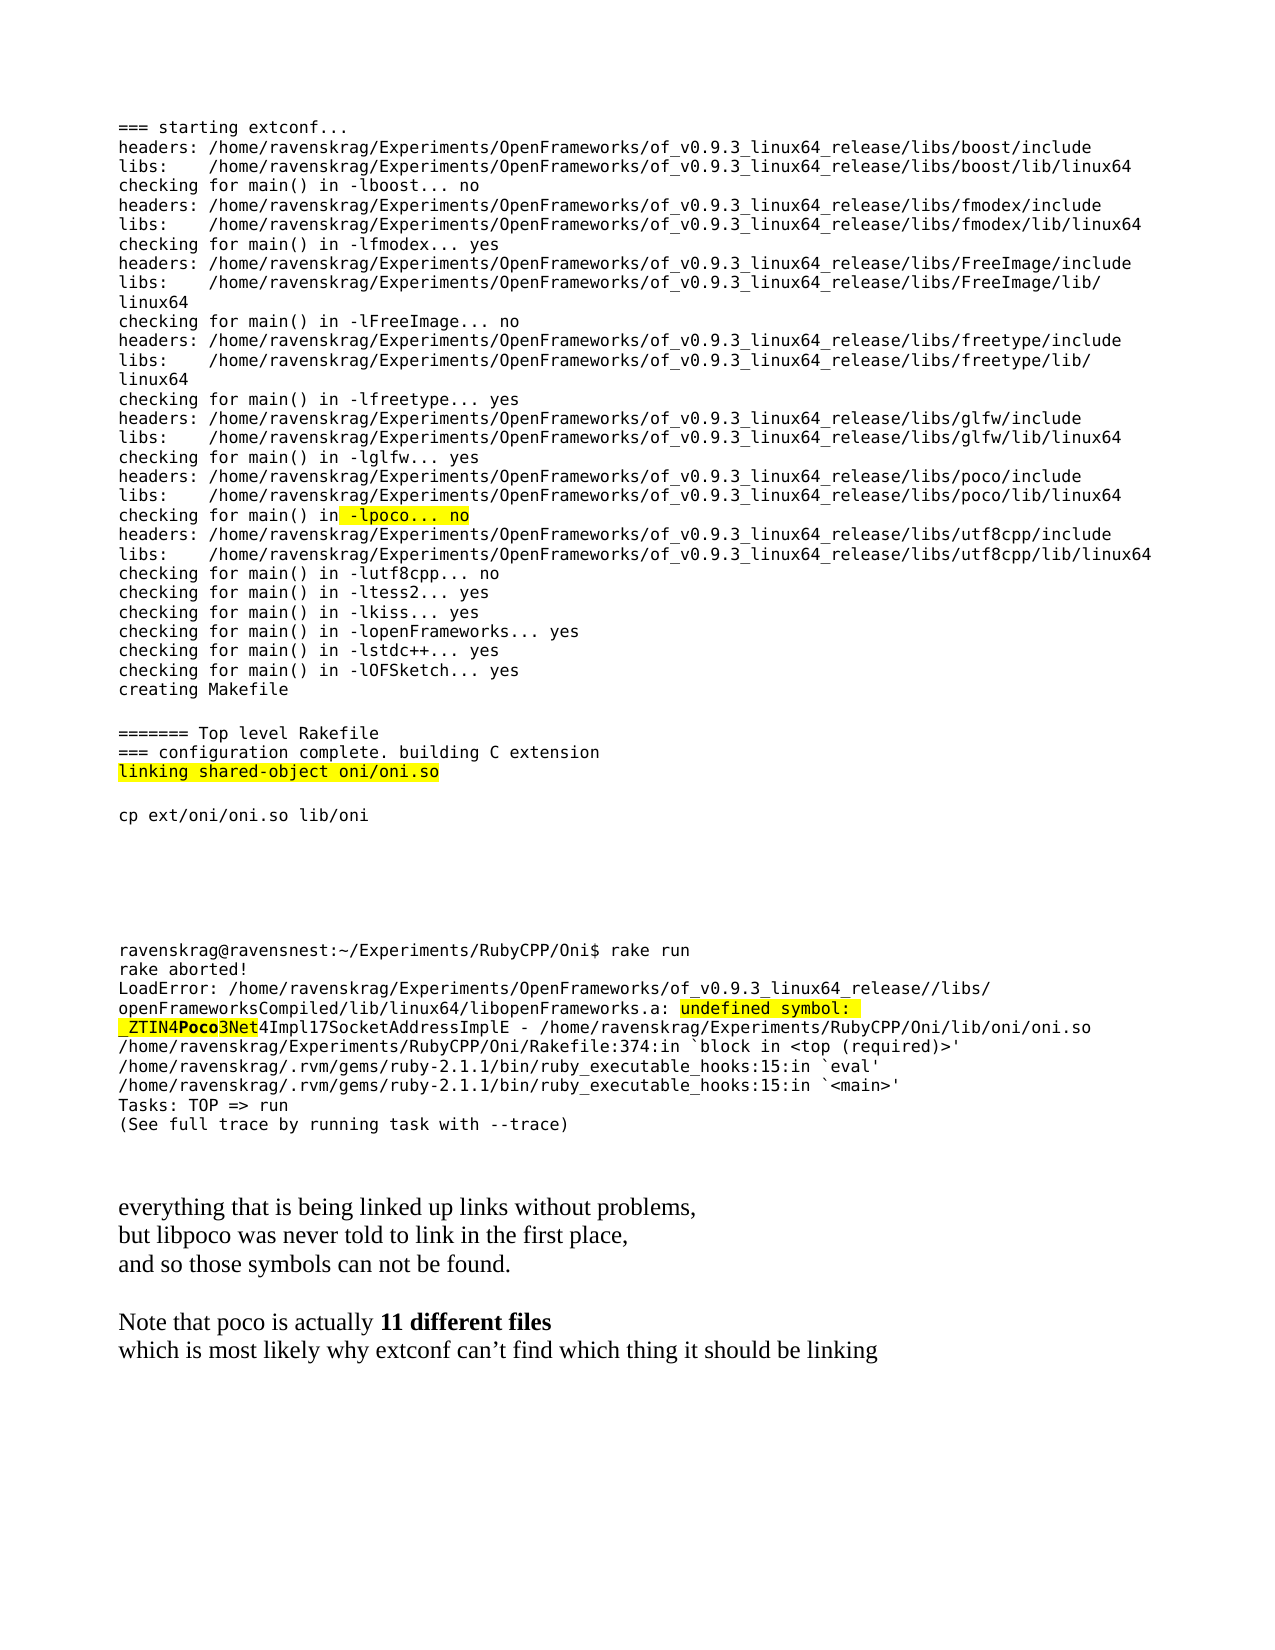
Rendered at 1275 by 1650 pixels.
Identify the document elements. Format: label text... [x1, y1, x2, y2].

text checking for main() in -lboost... no [118, 176, 1157, 196]
text everything that is being linked up links without problems, [118, 1192, 1157, 1220]
text (See full trace by running task with --trace) [118, 1115, 1157, 1134]
text Tasks: TOP => run [118, 1095, 1157, 1115]
text checking for main() in -lglfw... yes [118, 447, 1157, 467]
text headers: /home/ravenskrag/Experiments/OpenFrameworks/of_v0.9.3_linux64_release/libs/poco/include [118, 467, 1157, 486]
text checking for main() in -ltess2... yes [118, 583, 1157, 602]
text checking for main() in -lutf8cpp... no [118, 564, 1157, 583]
text /home/ravenskrag/Experiments/RubyCPP/Oni/Rakefile:374:in `block in <top (required)>' [118, 1037, 1157, 1057]
text libs: /home/ravenskrag/Experiments/OpenFrameworks/of_v0.9.3_linux64_release/libs/glfw/lib/linux64 [118, 428, 1157, 447]
text headers: /home/ravenskrag/Experiments/OpenFrameworks/of_v0.9.3_linux64_release/libs/freetype/include [118, 331, 1157, 351]
text Note that poco is actually 11 different files [118, 1307, 1157, 1335]
text headers: /home/ravenskrag/Experiments/OpenFrameworks/of_v0.9.3_linux64_release/libs/fmodex/include [118, 196, 1157, 215]
text ravenskrag@ravensnest:~/Experiments/RubyCPP/Oni$ rake run [118, 940, 1157, 960]
text checking for main() in -lfmodex... yes [118, 234, 1157, 254]
text checking for main() in -lopenFrameworks... yes [118, 622, 1157, 641]
text and so those symbols can not be found. [118, 1249, 1157, 1278]
text headers: /home/ravenskrag/Experiments/OpenFrameworks/of_v0.9.3_linux64_release/libs/glfw/include [118, 409, 1157, 428]
text but libpoco was never told to link in the first place, [118, 1220, 1157, 1249]
text /home/ravenskrag/.rvm/gems/ruby-2.1.1/bin/ruby_executable_hooks:15:in `eval' [118, 1057, 1157, 1076]
text checking for main() in -lpoco... no [118, 506, 1157, 525]
text checking for main() in -lfreetype... yes [118, 389, 1157, 409]
text rake aborted! [118, 960, 1157, 979]
text headers: /home/ravenskrag/Experiments/OpenFrameworks/of_v0.9.3_linux64_release/libs/utf8cpp/include [118, 525, 1157, 544]
text === configuration complete. building C extension [118, 743, 1157, 762]
text cp ext/oni/oni.so lib/oni [118, 806, 1157, 825]
text libs: /home/ravenskrag/Experiments/OpenFrameworks/of_v0.9.3_linux64_release/libs/utf8cpp/lib/linux64 [118, 544, 1157, 564]
text LoadError: /home/ravenskrag/Experiments/OpenFrameworks/of_v0.9.3_linux64_release//libs/openFrameworksCompiled/lib/linux64/libopenFrameworks.a: undefined symbol: _ZTIN4Poco3Net4Impl17SocketAddressImplE - /home/ravenskrag/Experiments/RubyCPP/Oni/lib/oni/oni.so [118, 979, 1157, 1037]
text headers: /home/ravenskrag/Experiments/OpenFrameworks/of_v0.9.3_linux64_release/libs/boost/include [118, 137, 1157, 157]
text linking shared-object oni/oni.so [118, 762, 1157, 782]
text === starting extconf... [118, 118, 1157, 137]
text ======= Top level Rakefile [118, 724, 1157, 743]
text libs: /home/ravenskrag/Experiments/OpenFrameworks/of_v0.9.3_linux64_release/libs/boost/lib/linux64 [118, 157, 1157, 176]
text checking for main() in -lFreeImage... no [118, 312, 1157, 331]
text libs: /home/ravenskrag/Experiments/OpenFrameworks/of_v0.9.3_linux64_release/libs/FreeImage/lib/linux64 [118, 273, 1157, 312]
text libs: /home/ravenskrag/Experiments/OpenFrameworks/of_v0.9.3_linux64_release/libs/fmodex/lib/linux64 [118, 215, 1157, 234]
text libs: /home/ravenskrag/Experiments/OpenFrameworks/of_v0.9.3_linux64_release/libs/freetype/lib/linux64 [118, 351, 1157, 389]
text headers: /home/ravenskrag/Experiments/OpenFrameworks/of_v0.9.3_linux64_release/libs/FreeImage/include [118, 254, 1157, 273]
text checking for main() in -lstdc++... yes [118, 641, 1157, 661]
text checking for main() in -lkiss... yes [118, 602, 1157, 622]
text /home/ravenskrag/.rvm/gems/ruby-2.1.1/bin/ruby_executable_hooks:15:in `<main>' [118, 1076, 1157, 1095]
text creating Makefile [118, 680, 1157, 699]
text checking for main() in -lOFSketch... yes [118, 661, 1157, 680]
text libs: /home/ravenskrag/Experiments/OpenFrameworks/of_v0.9.3_linux64_release/libs/poco/lib/linux64 [118, 486, 1157, 506]
text which is most likely why extconf can’t find which thing it should be linking [118, 1335, 1157, 1364]
